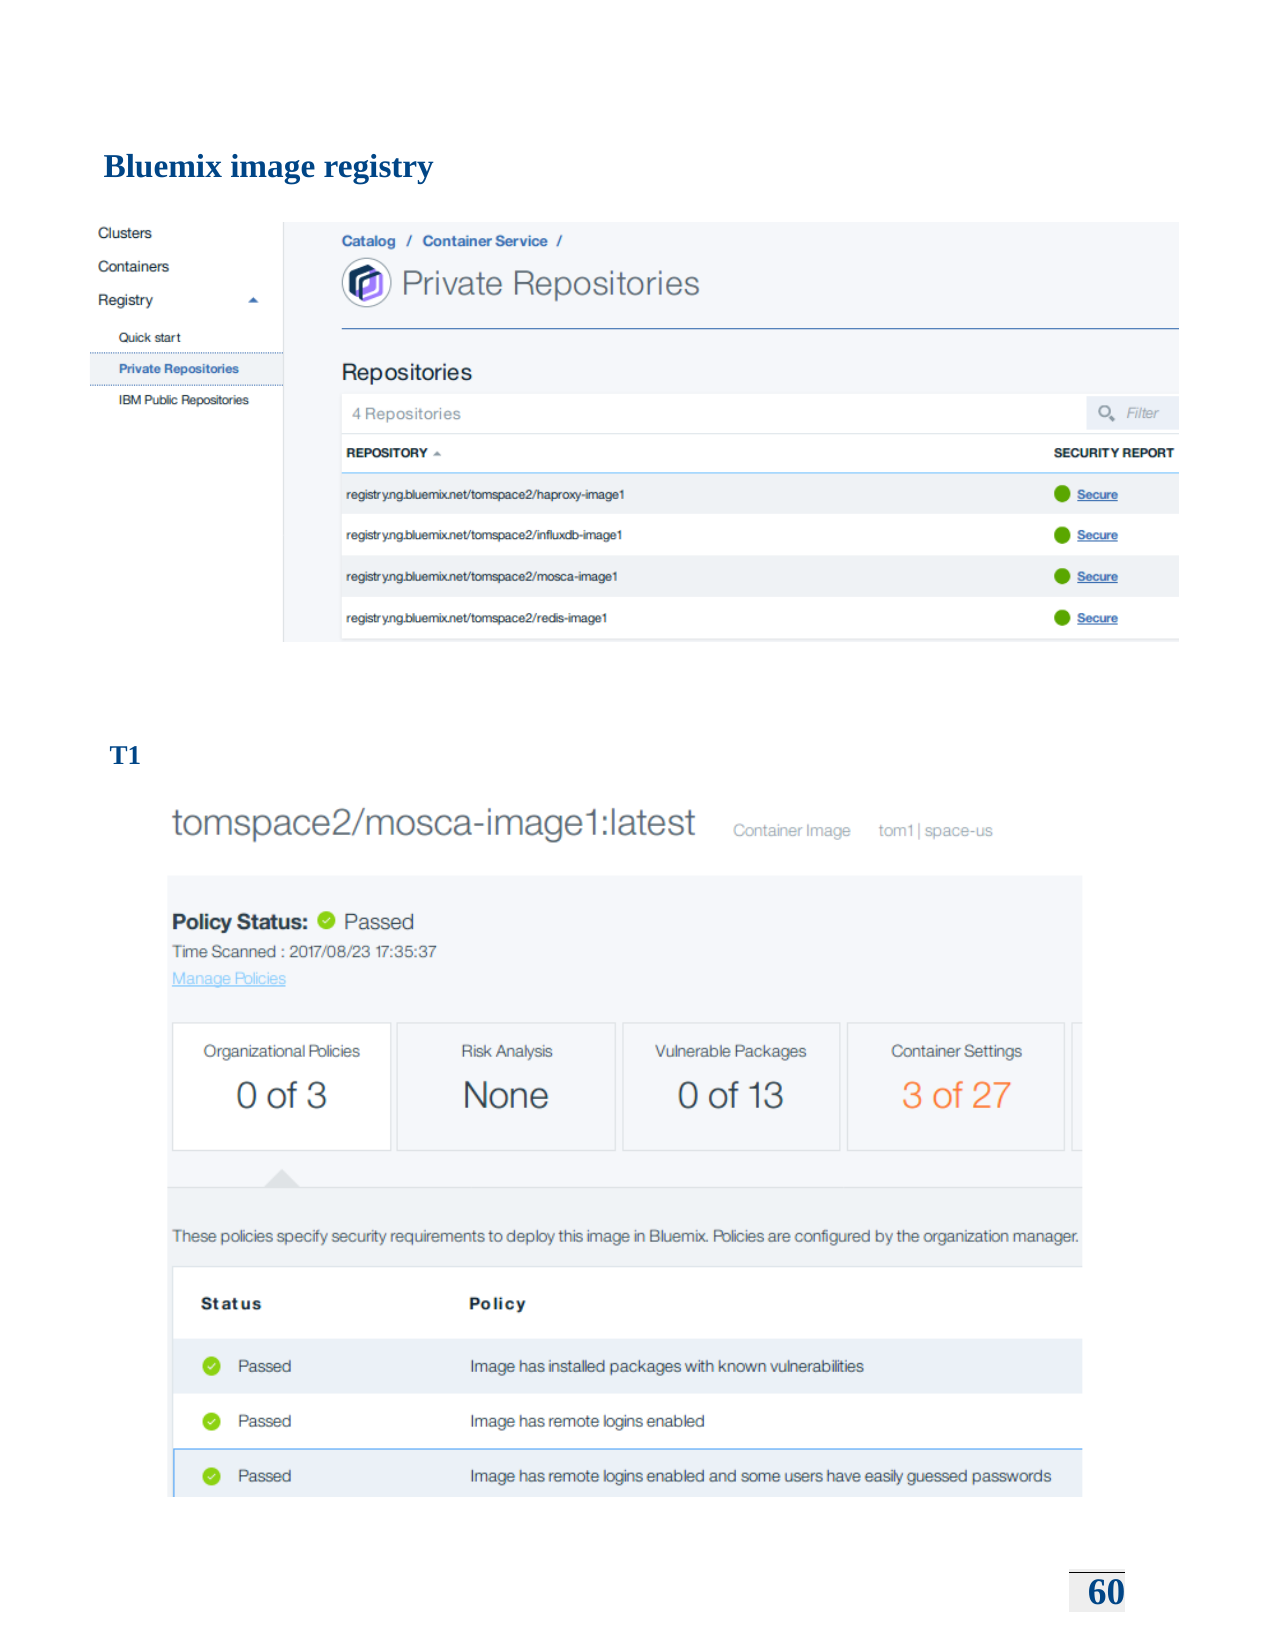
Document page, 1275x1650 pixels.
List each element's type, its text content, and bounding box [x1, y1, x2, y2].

subtitle T1 [109, 739, 1125, 771]
subtitle Bluemix image registry [103, 146, 1125, 184]
picture [167, 803, 1083, 1497]
picture [89, 222, 1179, 642]
